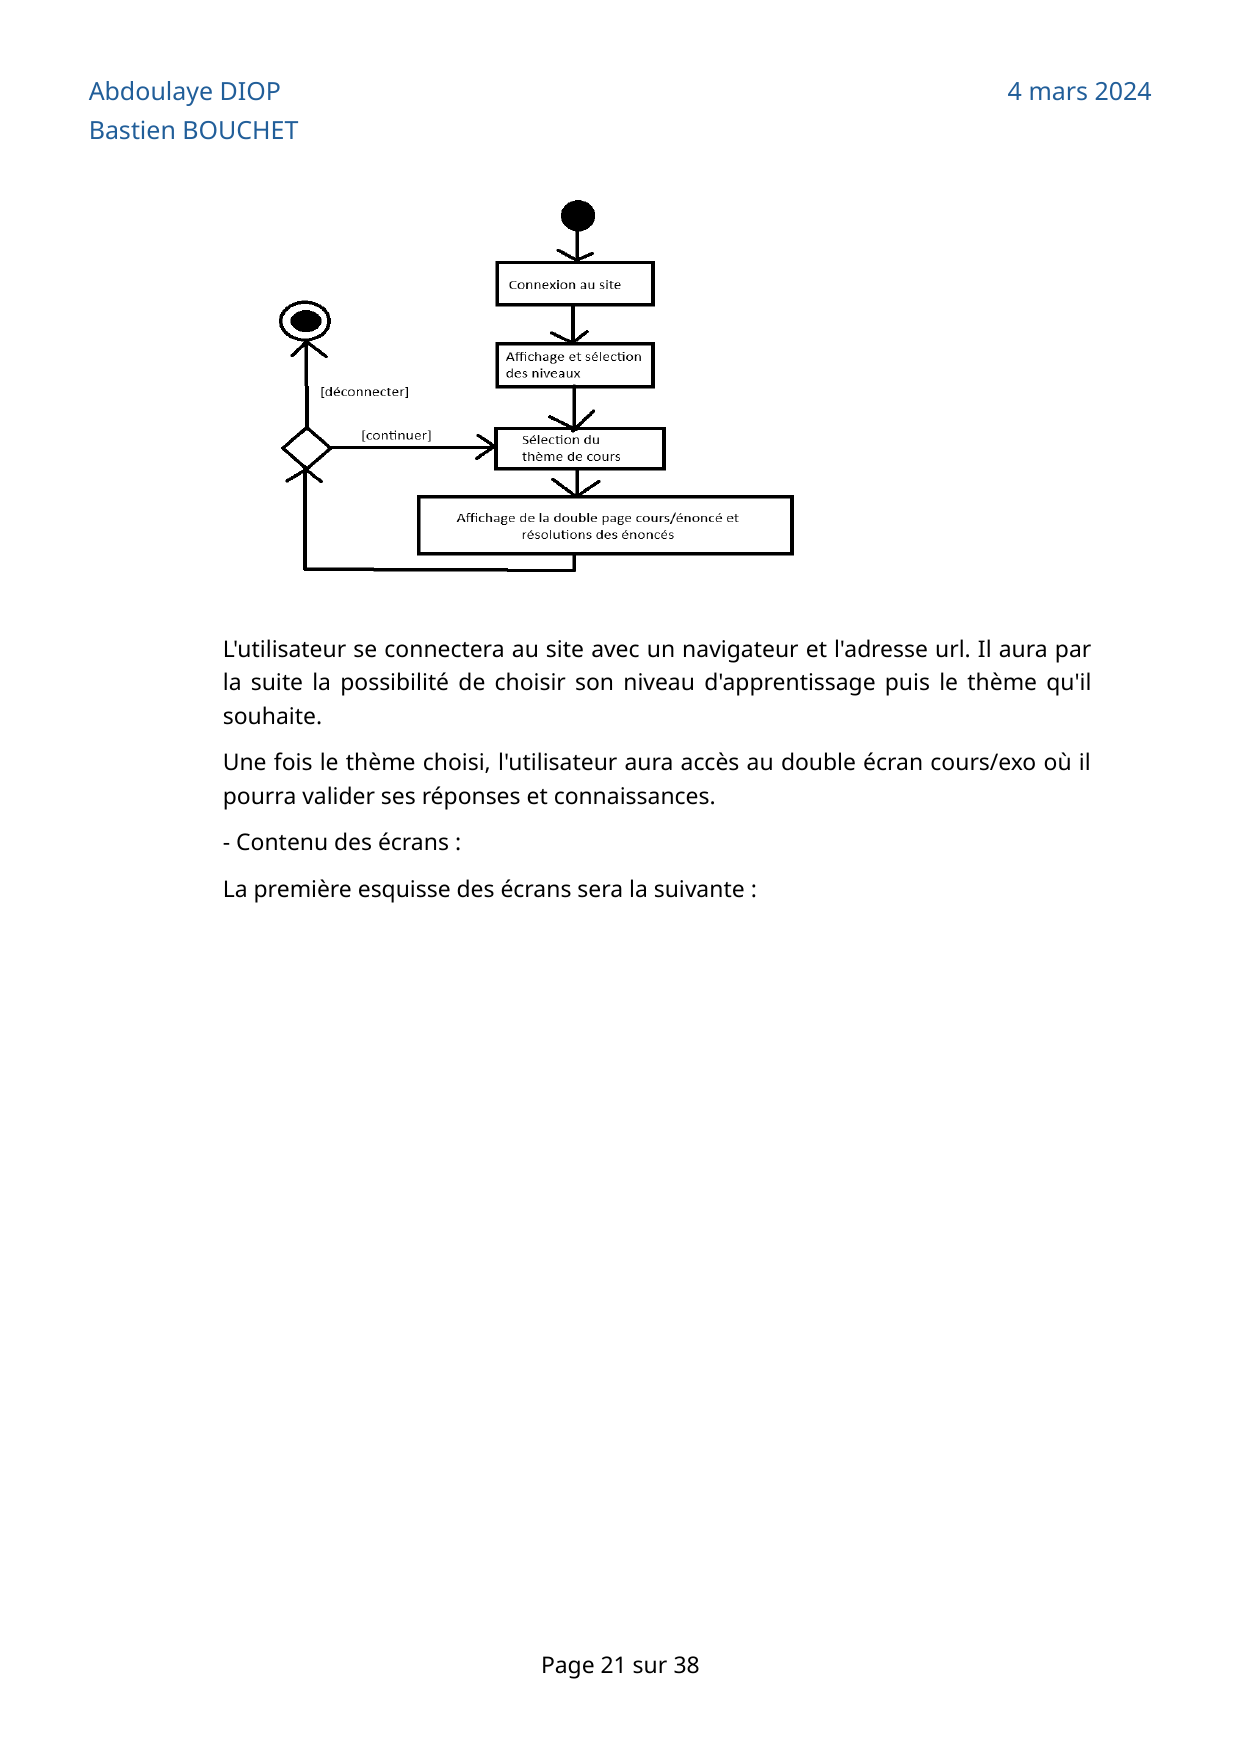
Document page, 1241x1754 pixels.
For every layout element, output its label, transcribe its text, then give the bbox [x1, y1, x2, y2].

list La première esquisse des écrans sera la suivante : [223, 872, 1093, 904]
list - Contenu des écrans : [223, 826, 1093, 857]
list Une fois le thème choisi, l'utilisateur aura accès au double écran cours/exo où il pourra valider ses réponses et connaissances. [223, 746, 1093, 811]
list L'utilisateur se connectera au site avec un navigateur et l'adresse url. Il aura par la suite la possibilité de choisir son niveau d'apprentissage puis le thème qu'il souhaite. [223, 632, 1093, 731]
picture [219, 169, 1065, 584]
